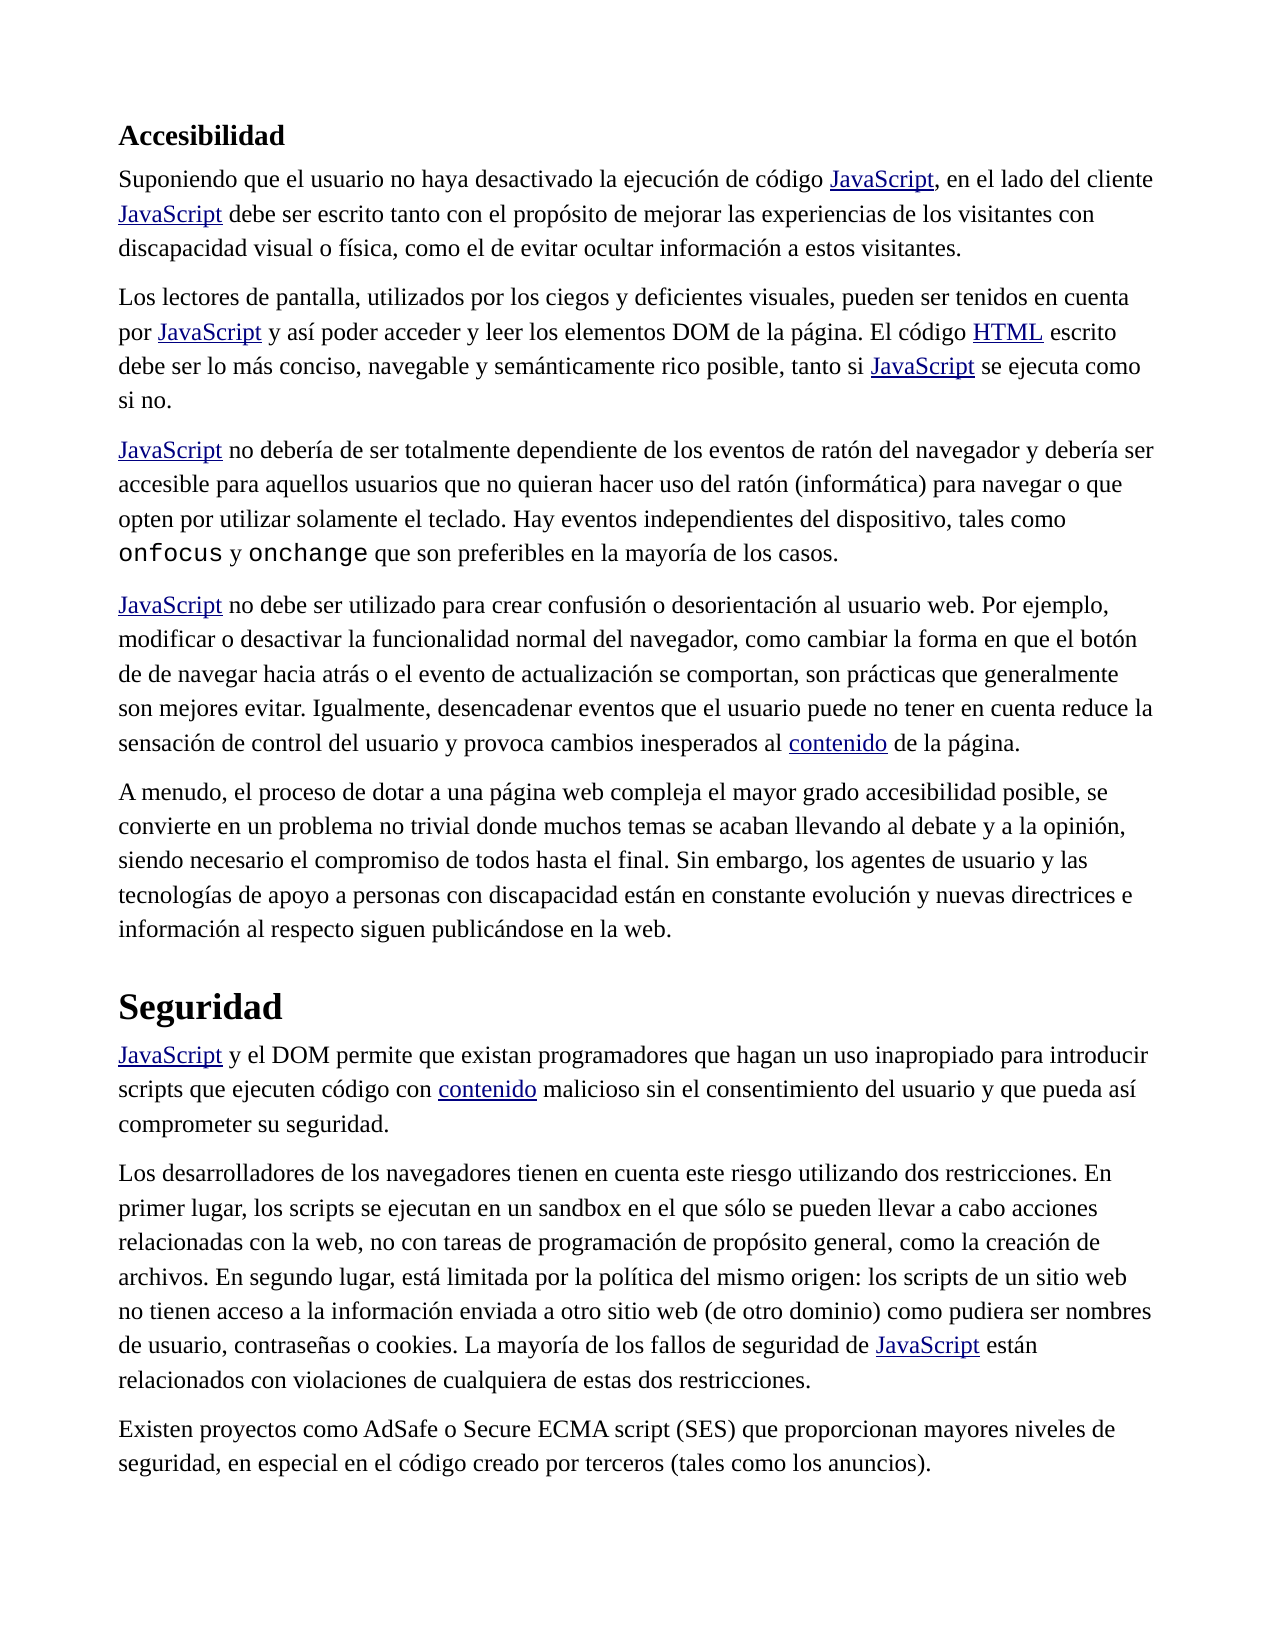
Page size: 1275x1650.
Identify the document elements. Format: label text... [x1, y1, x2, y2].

text Los lectores de pantalla, utilizados por los ciegos y deficientes visuales, pueden ser tenidos en cuenta por JavaScript y así poder acceder y leer los elementos DOM de la página. El código HTML escrito debe ser lo más conciso, navegable y semánticamente rico posible, tanto si JavaScript se ejecuta como si no. [118, 282, 1157, 414]
text JavaScript no debería de ser totalmente dependiente de los eventos de ratón del navegador y debería ser accesible para aquellos usuarios que no quieran hacer uso del ratón (informática) para navegar o que opten por utilizar solamente el teclado. Hay eventos independientes del dispositivo, tales como onfocus y onchange que son preferibles en la mayoría de los casos. [118, 435, 1157, 569]
text Existen proyectos como AdSafe o Secure ECMA script (SES) que proporcionan mayores niveles de seguridad, en especial en el código creado por terceros (tales como los anuncios). [118, 1414, 1157, 1477]
text A menudo, el proceso de dotar a una página web compleja el mayor grado accesibilidad posible, se convierte en un problema no trivial donde muchos temas se acaban llevando al debate y a la opinión, siendo necesario el compromiso de todos hasta el final. Sin embargo, los agentes de usuario y las tecnologías de apoyo a personas con discapacidad están en constante evolución y nuevas directrices e información al respecto siguen publicándose en la web. [118, 777, 1157, 943]
subtitle Seguridad [118, 984, 1157, 1028]
text Suponiendo que el usuario no haya desactivado la ejecución de código JavaScript, en el lado del cliente JavaScript debe ser escrito tanto con el propósito de mejorar las experiencias de los visitantes con discapacidad visual o física, como el de evitar ocultar información a estos visitantes. [118, 164, 1157, 262]
text JavaScript no debe ser utilizado para crear confusión o desorientación al usuario web. Por ejemplo, modificar o desactivar la funcionalidad normal del navegador, como cambiar la forma en que el botón de de navegar hacia atrás o el evento de actualización se comportan, son prácticas que generalmente son mejores evitar. Igualmente, desencadenar eventos que el usuario puede no tener en cuenta reduce la sensación de control del usuario y provoca cambios inesperados al contenido de la página. [118, 590, 1157, 756]
text Los desarrolladores de los navegadores tienen en cuenta este riesgo utilizando dos restricciones. En primer lugar, los scripts se ejecutan en un sandbox en el que sólo se pueden llevar a cabo acciones relacionadas con la web, no con tareas de programación de propósito general, como la creación de archivos. En segundo lugar, está limitada por la política del mismo origen: los scripts de un sitio web no tienen acceso a la información enviada a otro sitio web (de otro dominio) como pudiera ser nombres de usuario, contraseñas o cookies. La mayoría de los fallos de seguridad de JavaScript están relacionados con violaciones de cualquiera de estas dos restricciones. [118, 1158, 1157, 1394]
subtitle Accesibilidad [118, 118, 1157, 152]
text JavaScript y el DOM permite que existan programadores que hagan un uso inapropiado para introducir scripts que ejecuten código con contenido malicioso sin el consentimiento del usuario y que pueda así comprometer su seguridad. [118, 1040, 1157, 1138]
